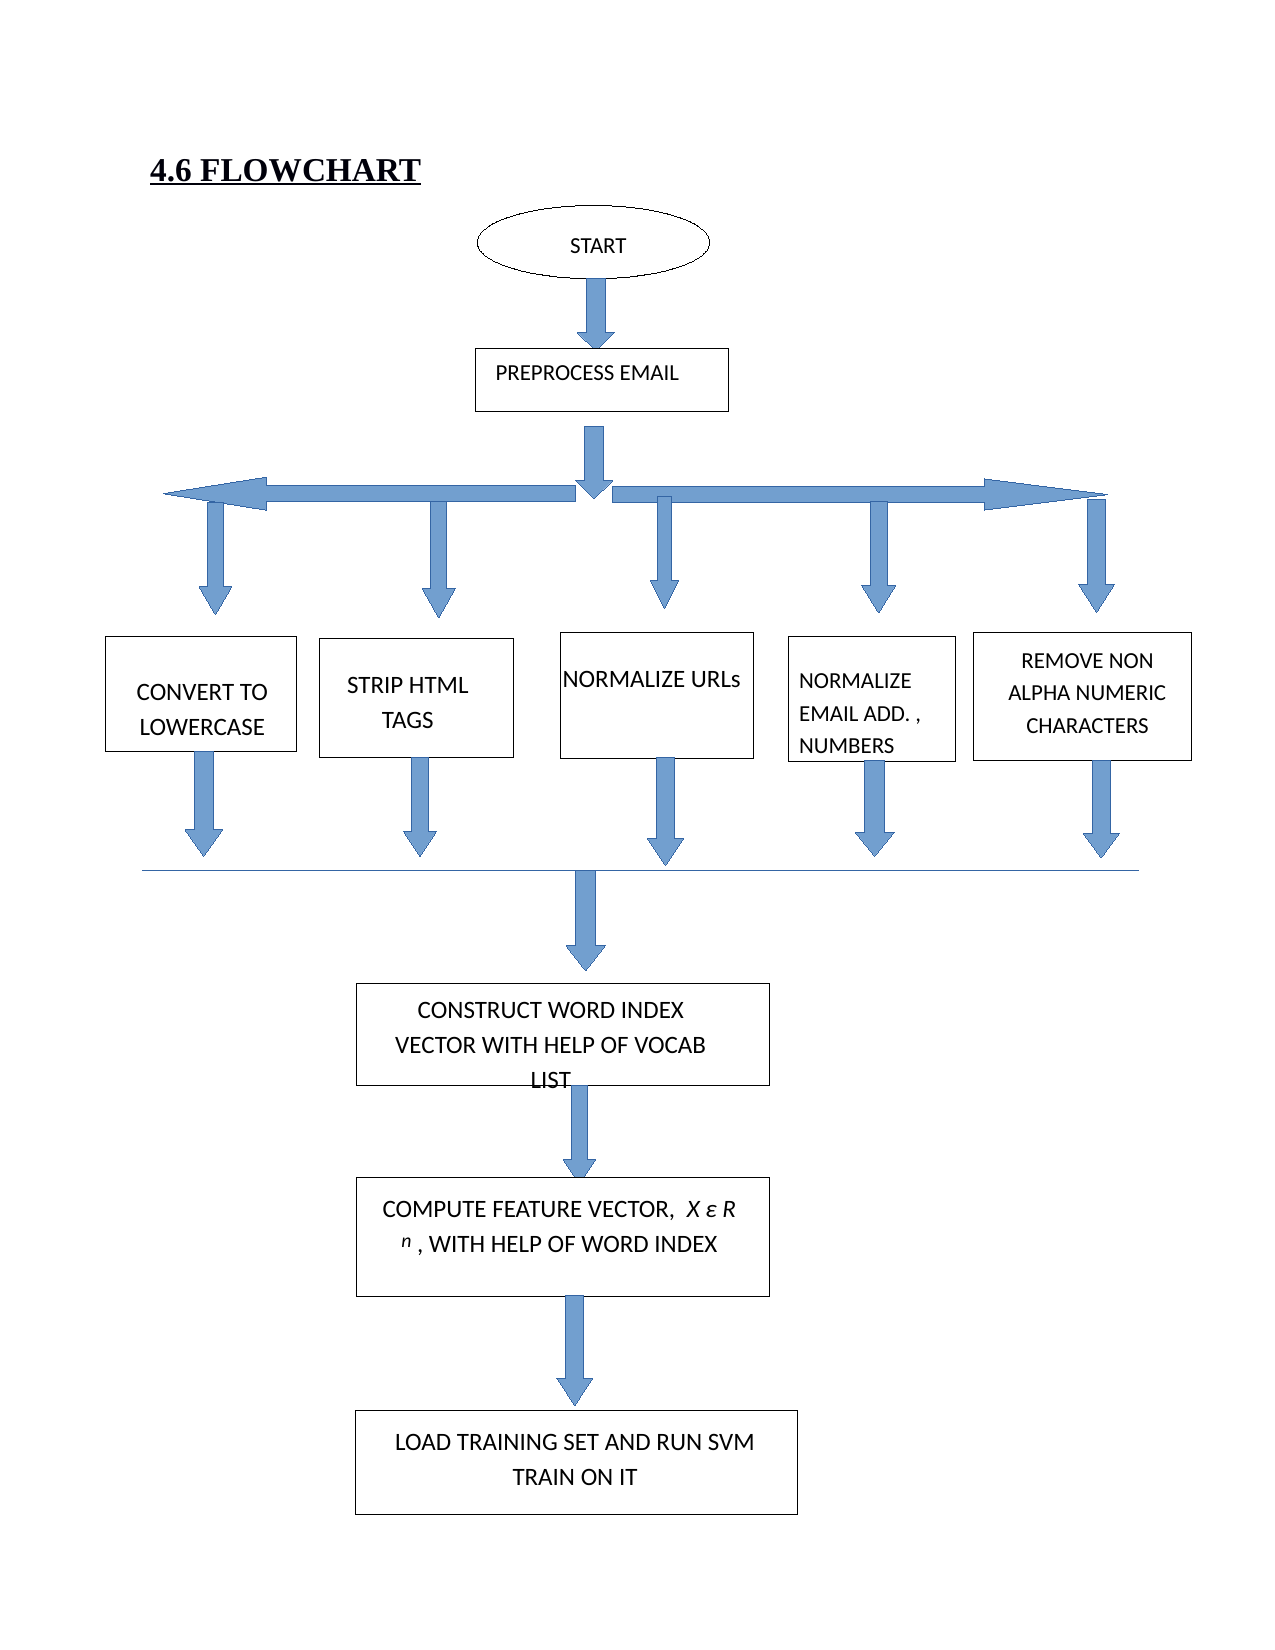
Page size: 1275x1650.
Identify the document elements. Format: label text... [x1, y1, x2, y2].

text 4.6 FLOWCHART [150, 150, 1125, 188]
